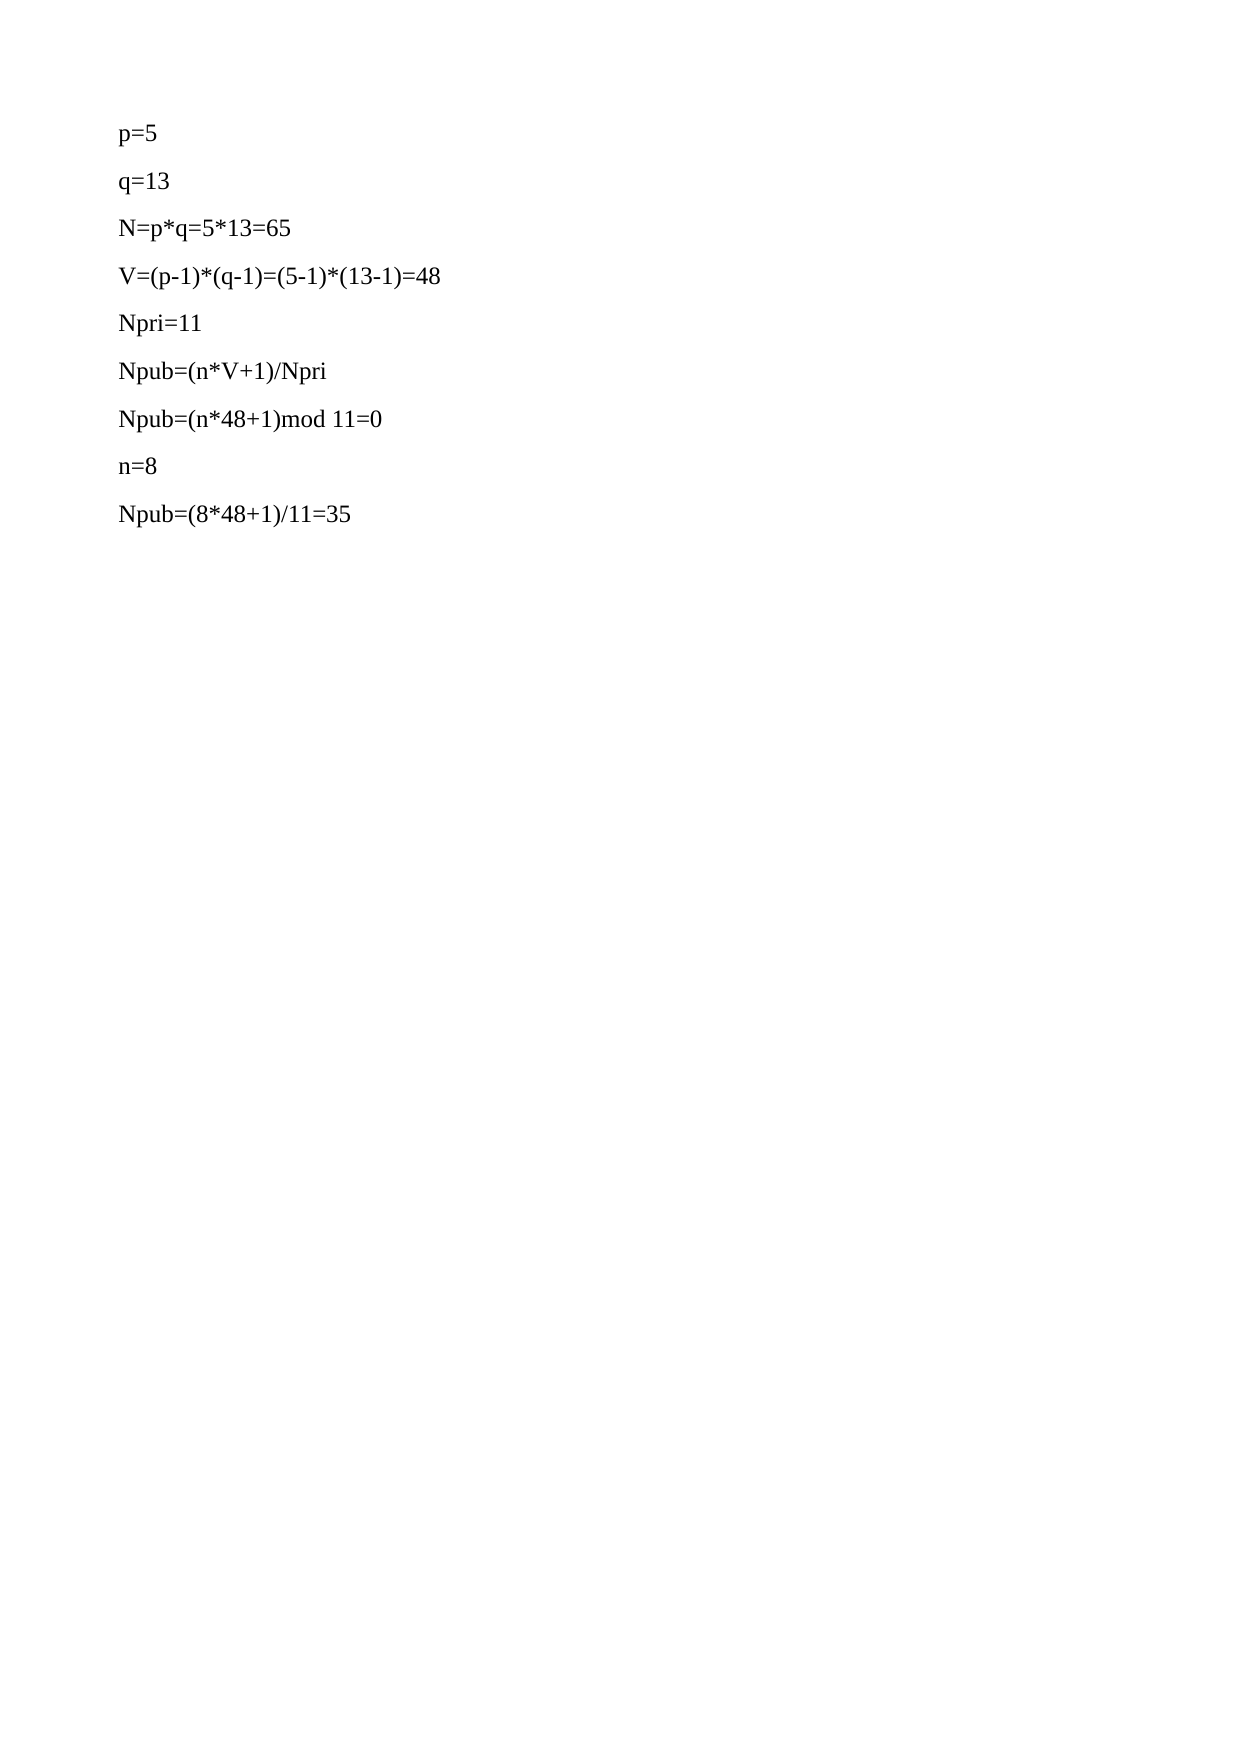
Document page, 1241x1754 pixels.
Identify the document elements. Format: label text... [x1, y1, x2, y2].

text N=p*q=5*13=65 [118, 213, 1122, 242]
text V=(p-1)*(q-1)=(5-1)*(13-1)=48 [118, 261, 1122, 290]
text p=5 [118, 118, 1122, 147]
text q=13 [118, 166, 1122, 194]
text n=8 [118, 451, 1122, 480]
text Npub=(n*48+1)mod 11=0 [118, 404, 1122, 432]
text Npub=(8*48+1)/11=35 [118, 499, 1122, 528]
text Npri=11 [118, 308, 1122, 337]
text Npub=(n*V+1)/Npri [118, 356, 1122, 385]
